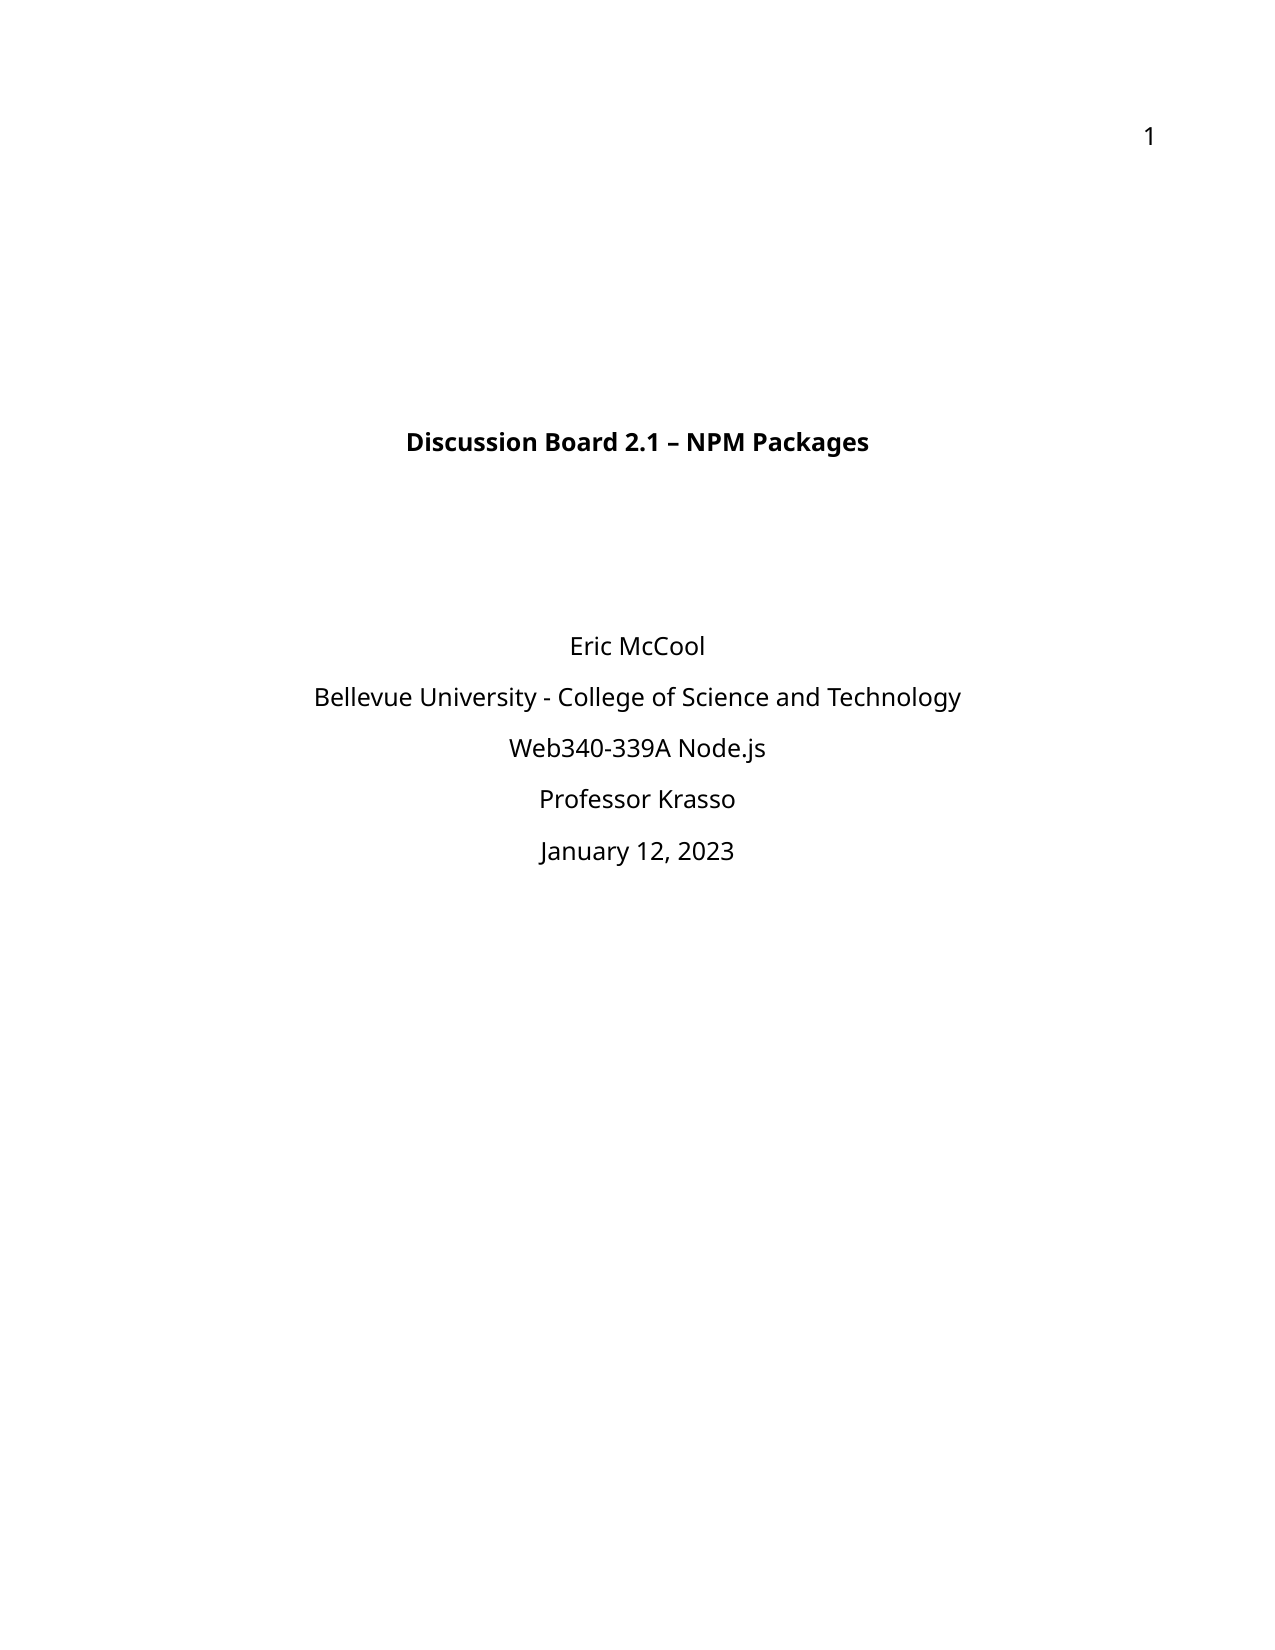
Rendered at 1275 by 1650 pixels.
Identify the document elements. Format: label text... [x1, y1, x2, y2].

text Discussion Board 2.1 – NPM Packages [118, 425, 1157, 459]
text Professor Krasso [118, 782, 1157, 816]
text Bellevue University - College of Science and Technology [118, 680, 1157, 714]
text January 12, 2023 [118, 833, 1157, 867]
text 1 [118, 118, 1157, 152]
text Web340-339A Node.js [118, 731, 1157, 765]
text Eric McCool [118, 629, 1157, 663]
